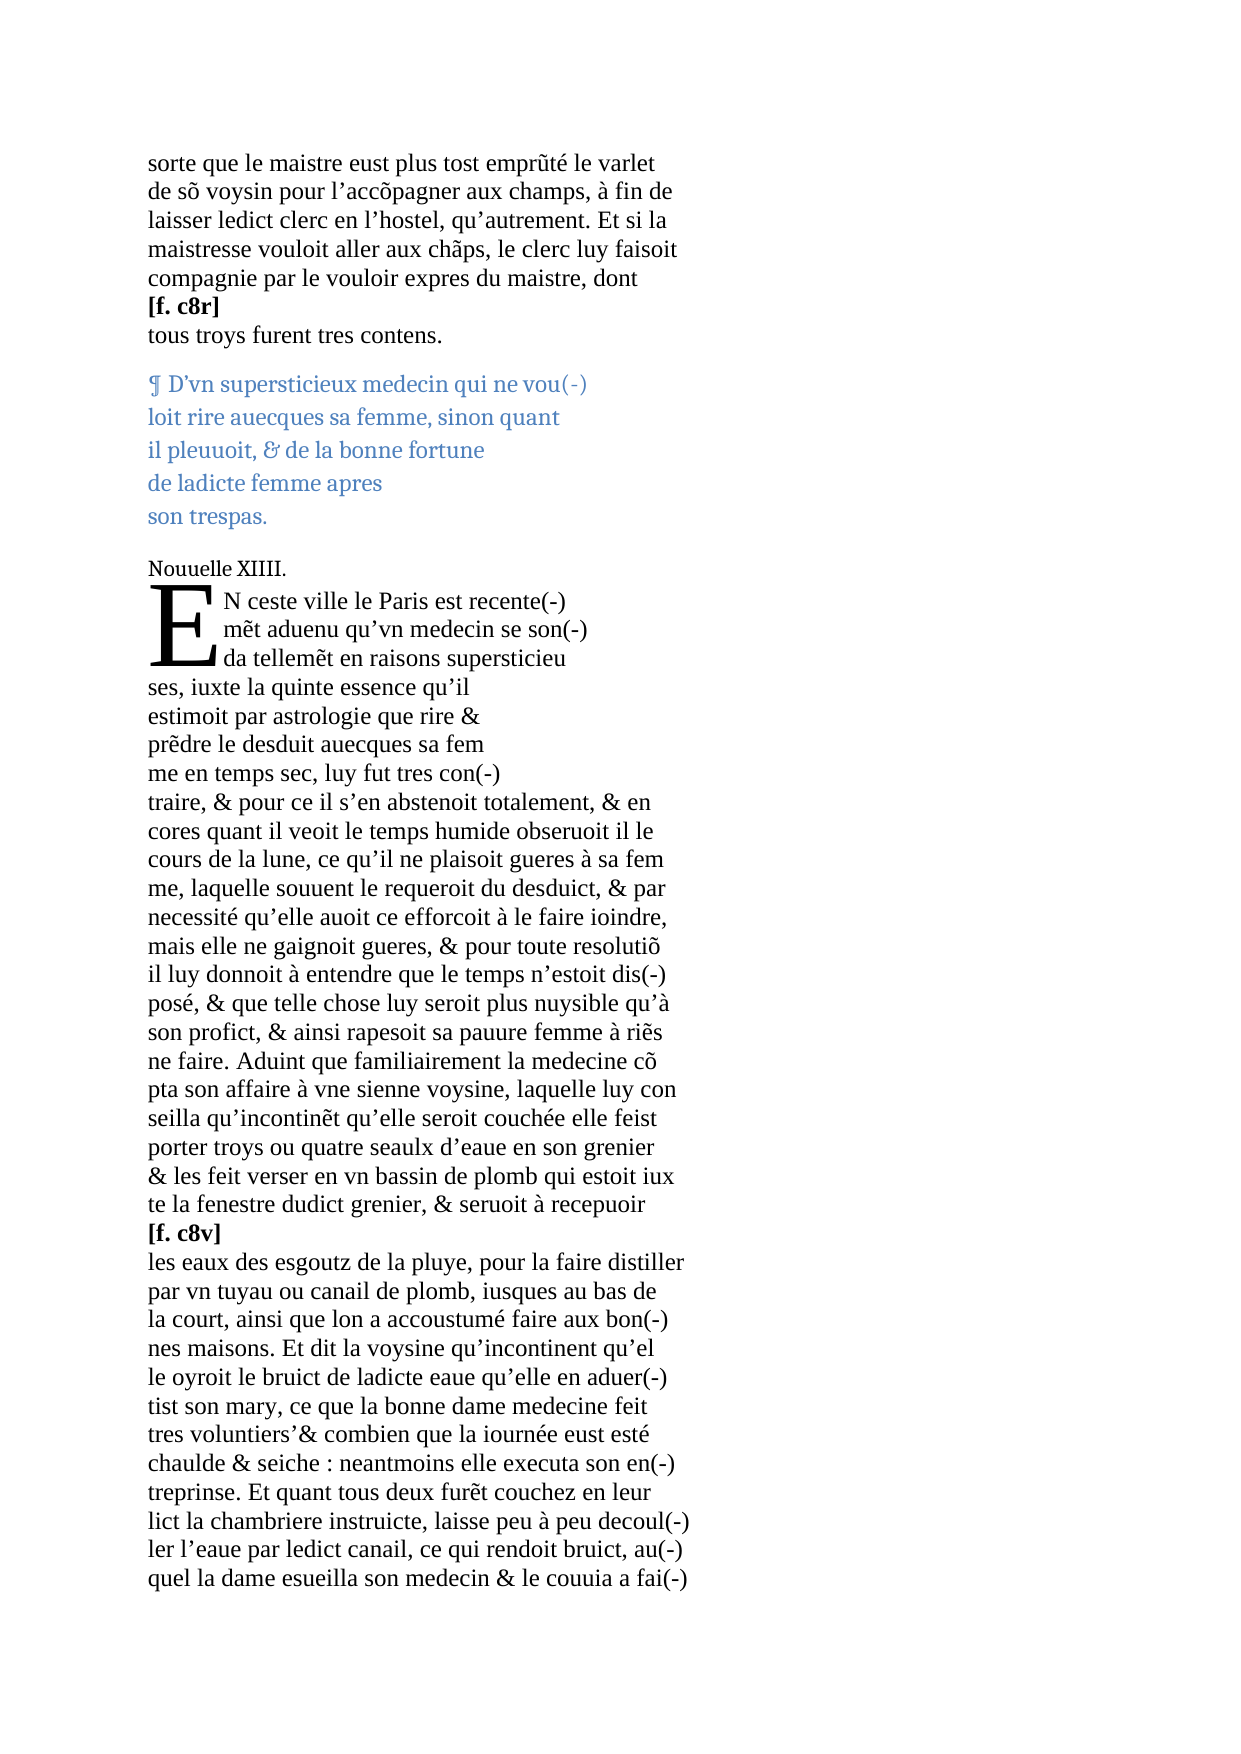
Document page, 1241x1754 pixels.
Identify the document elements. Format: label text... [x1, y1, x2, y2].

subtitle Nouuelle XIIII. [148, 556, 1093, 582]
subtitle ¶ D’vn supersticieux medecin qui ne vou(-) loit rire auecques sa femme, sinon quant il pleuuoit, & de la bonne fortune de ladicte femme apres son trespas. [148, 370, 1093, 531]
text EN ceste ville le Paris est recente(-) mẽt aduenu qu’vn medecin se son(-) da tellemẽt en raisons supersticieu ses, iuxte la quinte essence qu’il estimoit par astrologie que rire & prẽdre le desduit auecques sa fem me en temps sec, luy fut tres con(-) traire, & pour ce il s’en abstenoit totalement, & en cores quant il veoit le temps humide obseruoit il le cours de la lune, ce qu’il ne plaisoit gueres à sa fem me, laquelle souuent le requeroit du desduict, & par necessité qu’elle auoit ce efforcoit à le faire ioindre, mais elle ne gaignoit gueres, & pour toute resolutiõ il luy donnoit à entendre que le temps n’estoit dis(-) posé, & que telle chose luy seroit plus nuysible qu’à son profict, & ainsi rapesoit sa pauure femme à riẽs ne faire. Aduint que familiairement la medecine cõ pta son affaire à vne sienne voysine, laquelle luy con seilla qu’incontinẽt qu’elle seroit couchée elle feist porter troys ou quatre seaulx d’eaue en son grenier & les feit verser en vn bassin de plomb qui estoit iux te la fenestre dudict grenier, & seruoit à recepuoir [f. c8v] les eaux des esgoutz de la pluye, pour la faire distiller par vn tuyau ou canail de plomb, iusques au bas de la court, ainsi que lon a accoustumé faire aux bon(-) nes maisons. Et dit la voysine qu’incontinent qu’el le oyroit le bruict de ladicte eaue qu’elle en aduer(-) tist son mary, ce que la bonne dame medecine feit tres voluntiers’& combien que la iournée eust esté chaulde & seiche : neantmoins elle executa son en(-) treprinse. Et quant tous deux furẽt couchez en leur lict la chambriere instruicte, laisse peu à peu decoul(-) ler l’eaue par ledict canail, ce qui rendoit bruict, au(-) quel la dame esueilla son medecin & le couuia a fai(-) [148, 586, 1093, 1592]
text sorte que le maistre eust plus tost emprũté le varlet de sõ voysin pour l’accõpagner aux champs, à fin de laisser ledict clerc en l’hostel, qu’autrement. Et si la maistresse vouloit aller aux chãps, le clerc luy faisoit compagnie par le vouloir expres du maistre, dont [f. c8r] tous troys furent tres contens. [148, 148, 1093, 349]
